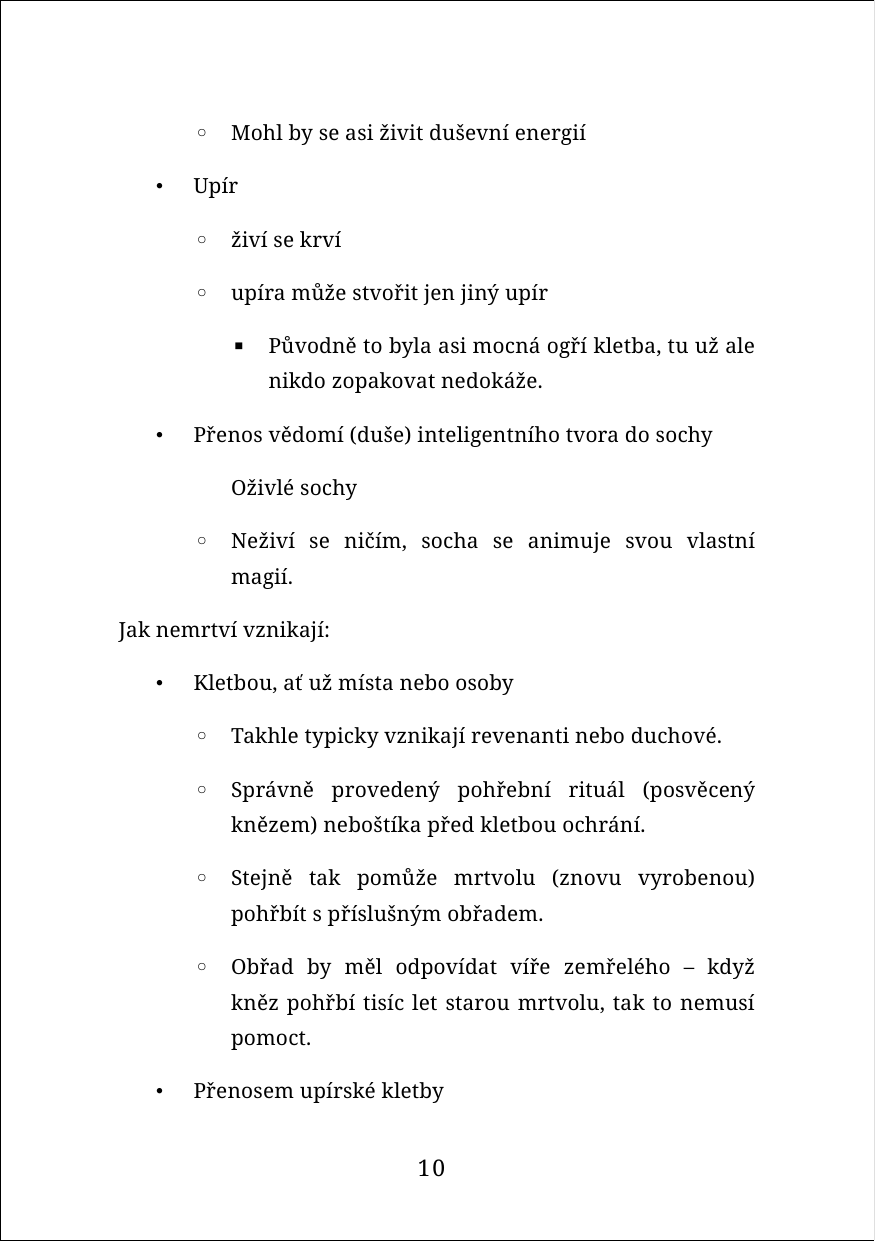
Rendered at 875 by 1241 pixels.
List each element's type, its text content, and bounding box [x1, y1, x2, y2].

list Obřad by měl odpovídat víře zemřelého – když kněz pohřbí tisíc let starou mrtvolu, tak to nemusí pomoct. [193, 952, 756, 1052]
list Přenos vědomí (duše) inteligentního tvora do sochy [156, 420, 756, 448]
list Mohl by se asi živit duševní energií [193, 118, 756, 147]
list Přenosem upírské kletby [156, 1077, 756, 1105]
list Takhle typicky vznikají revenanti nebo duchové. [193, 722, 756, 750]
list Správně provedený pohřební rituál (posvěcený knězem) neboštíka před kletbou ochrání. [193, 775, 756, 839]
list Neživí se ničím, socha se animuje svou vlastní magií. [193, 526, 756, 590]
list Původně to byla asi mocná ogří kletba, tu už ale nikdo zopakovat nedokáže. [231, 331, 756, 395]
list upíra může stvořit jen jiný upír [193, 278, 756, 306]
list Kletbou, ať už místa nebo osoby [156, 668, 756, 697]
list Oživlé sochy [193, 473, 756, 502]
list Stejně tak pomůže mrtvolu (znovu vyrobenou) pohřbít s příslušným obřadem. [193, 863, 756, 927]
list živí se krví [193, 225, 756, 253]
list Upír [156, 171, 756, 200]
text Jak nemrtví vznikají: [118, 615, 756, 643]
